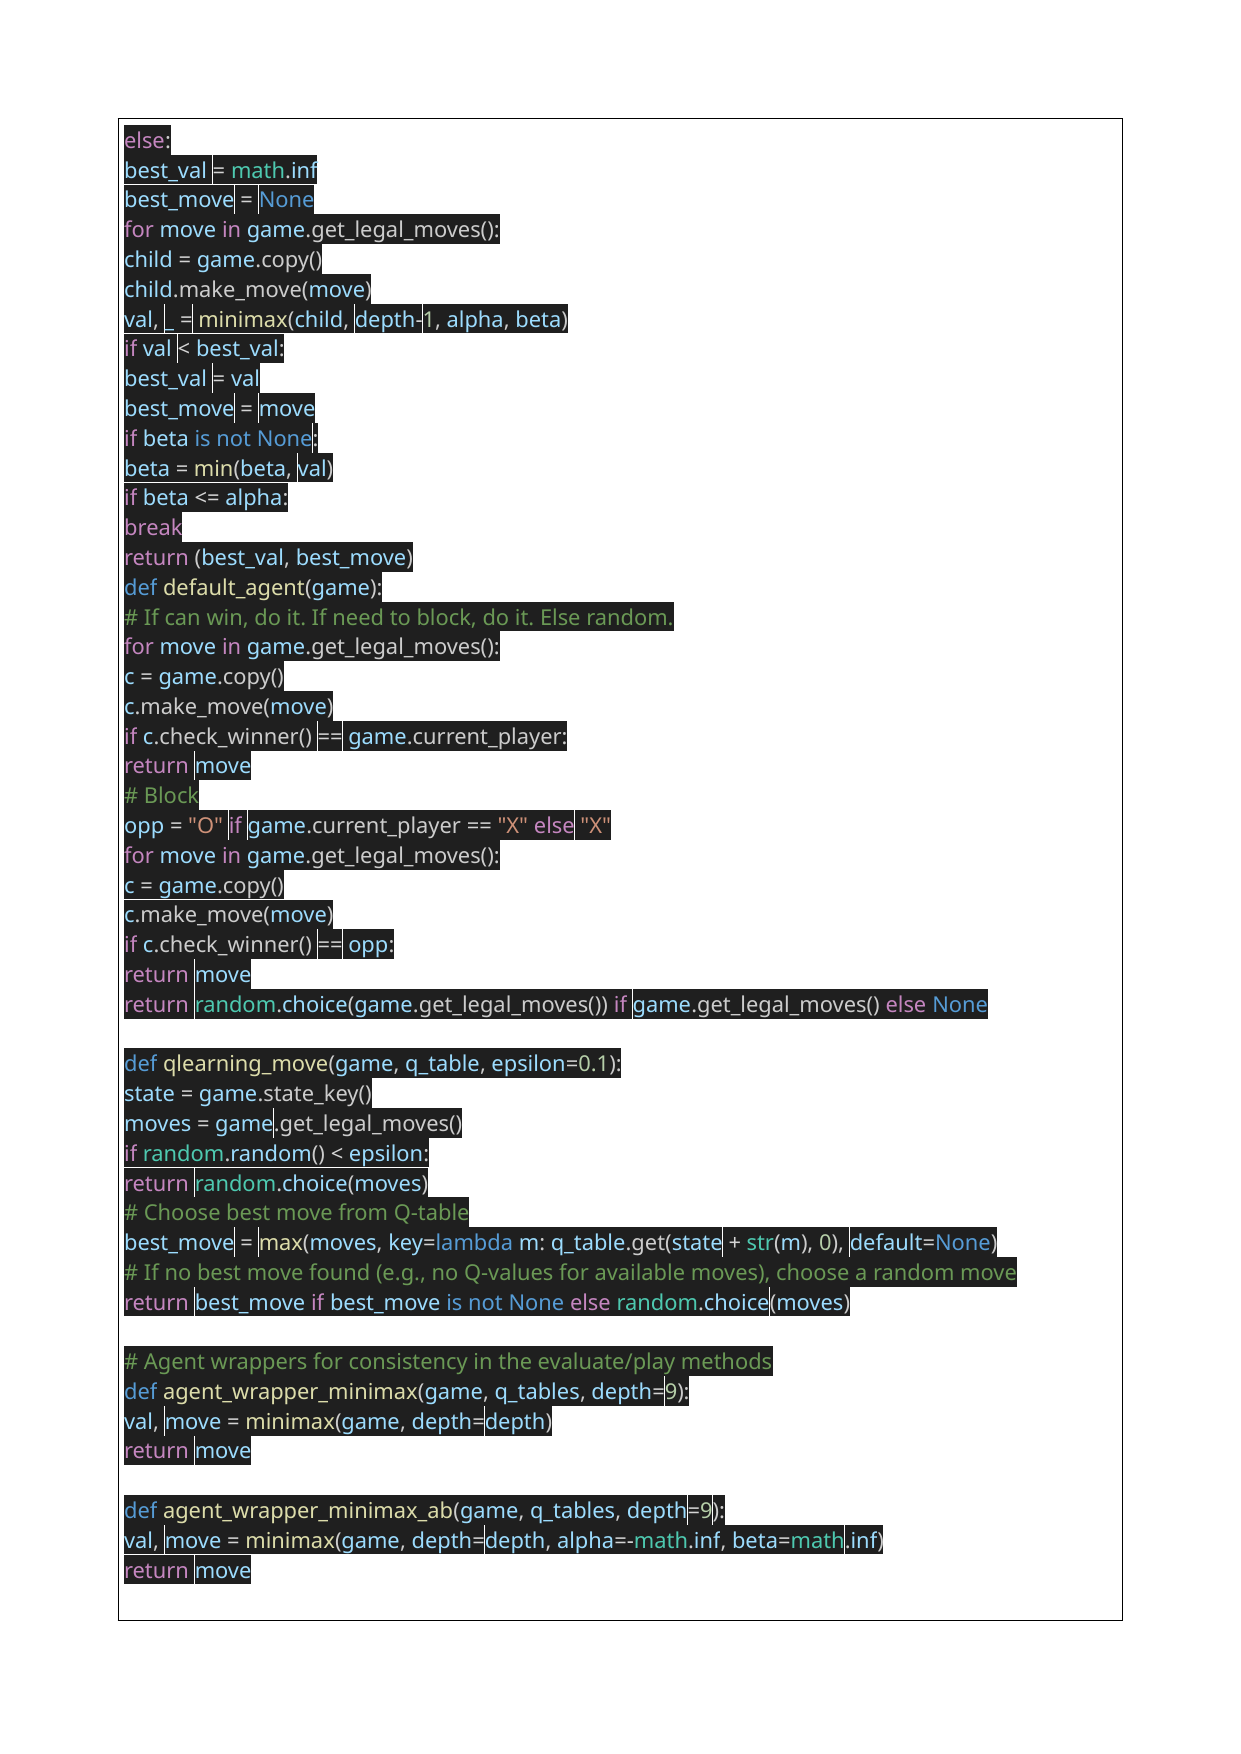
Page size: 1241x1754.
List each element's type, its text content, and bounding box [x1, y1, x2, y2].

table_header else: best_val = math.inf best_move = None for move in game.get_legal_moves(): child = game.copy() child.make_move(move) val, _ = minimax(child, depth-1, alpha, beta) if val < best_val: best_val = val best_move = move if beta is not None: beta = min(beta, val) if beta <= alpha: break return (best_val, best_move) def default_agent(game): # If can win, do it. If need to block, do it. Else random. for move in game.get_legal_moves(): c = game.copy() c.make_move(move) if c.check_winner() == game.current_player: return move # Block opp = "O" if game.current_player == "X" else "X" for move in game.get_legal_moves(): c = game.copy() c.make_move(move) if c.check_winner() == opp: return move return random.choice(game.get_legal_moves()) if game.get_legal_moves() else None def qlearning_move(game, q_table, epsilon=0.1): state = game.state_key() moves = game.get_legal_moves() if random.random() < epsilon: return random.choice(moves) # Choose best move from Q-table best_move = max(moves, key=lambda m: q_table.get(state + str(m), 0), default=None) # If no best move found (e.g., no Q-values for available moves), choose a random move return best_move if best_move is not None else random.choice(moves) # Agent wrappers for consistency in the evaluate/play methods def agent_wrapper_minimax(game, q_tables, depth=9): val, move = minimax(game, depth=depth) return move def agent_wrapper_minimax_ab(game, q_tables, depth=9): val, move = minimax(game, depth=depth, alpha=-math.inf, beta=math.inf) return move [119, 119, 1122, 1620]
